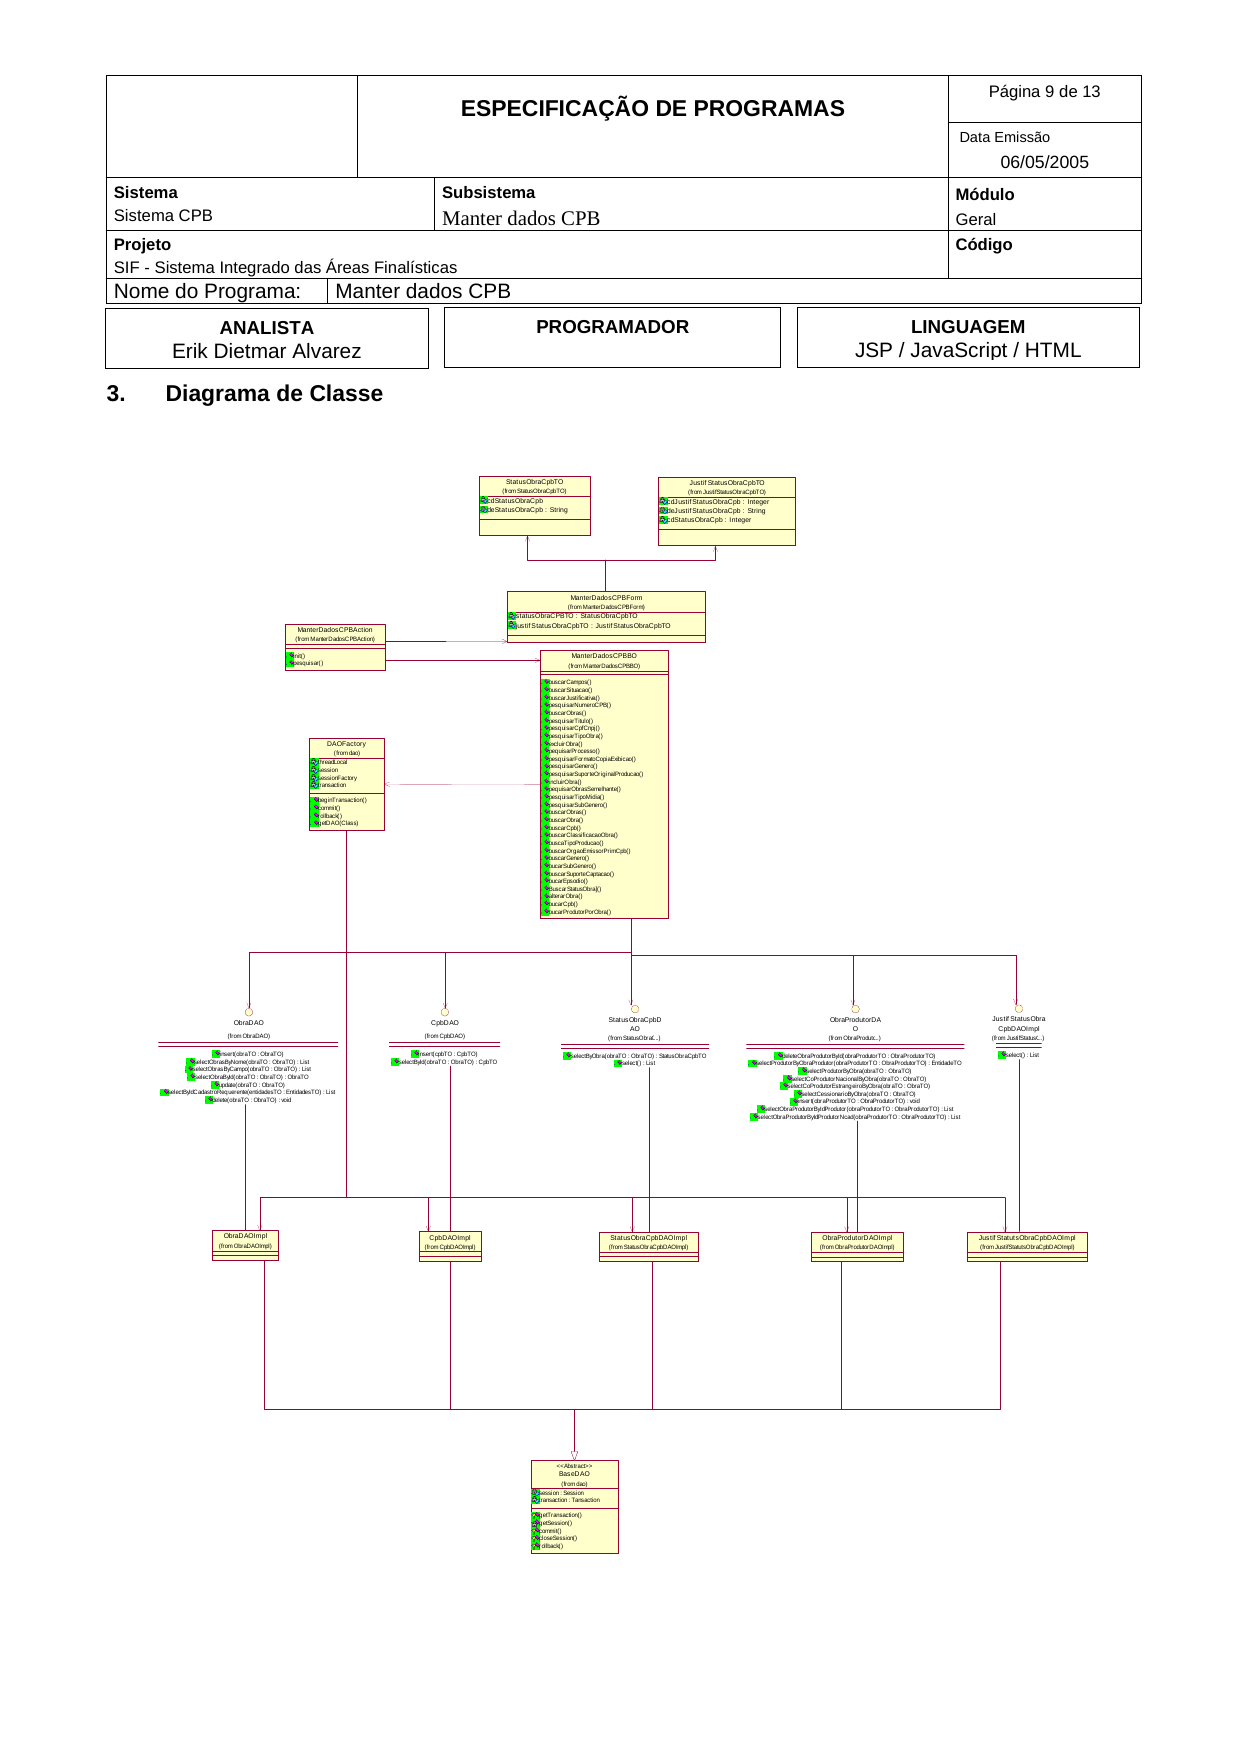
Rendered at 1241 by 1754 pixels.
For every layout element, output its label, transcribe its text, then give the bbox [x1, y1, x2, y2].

subtitle Diagrama de Classe [106, 380, 1151, 407]
